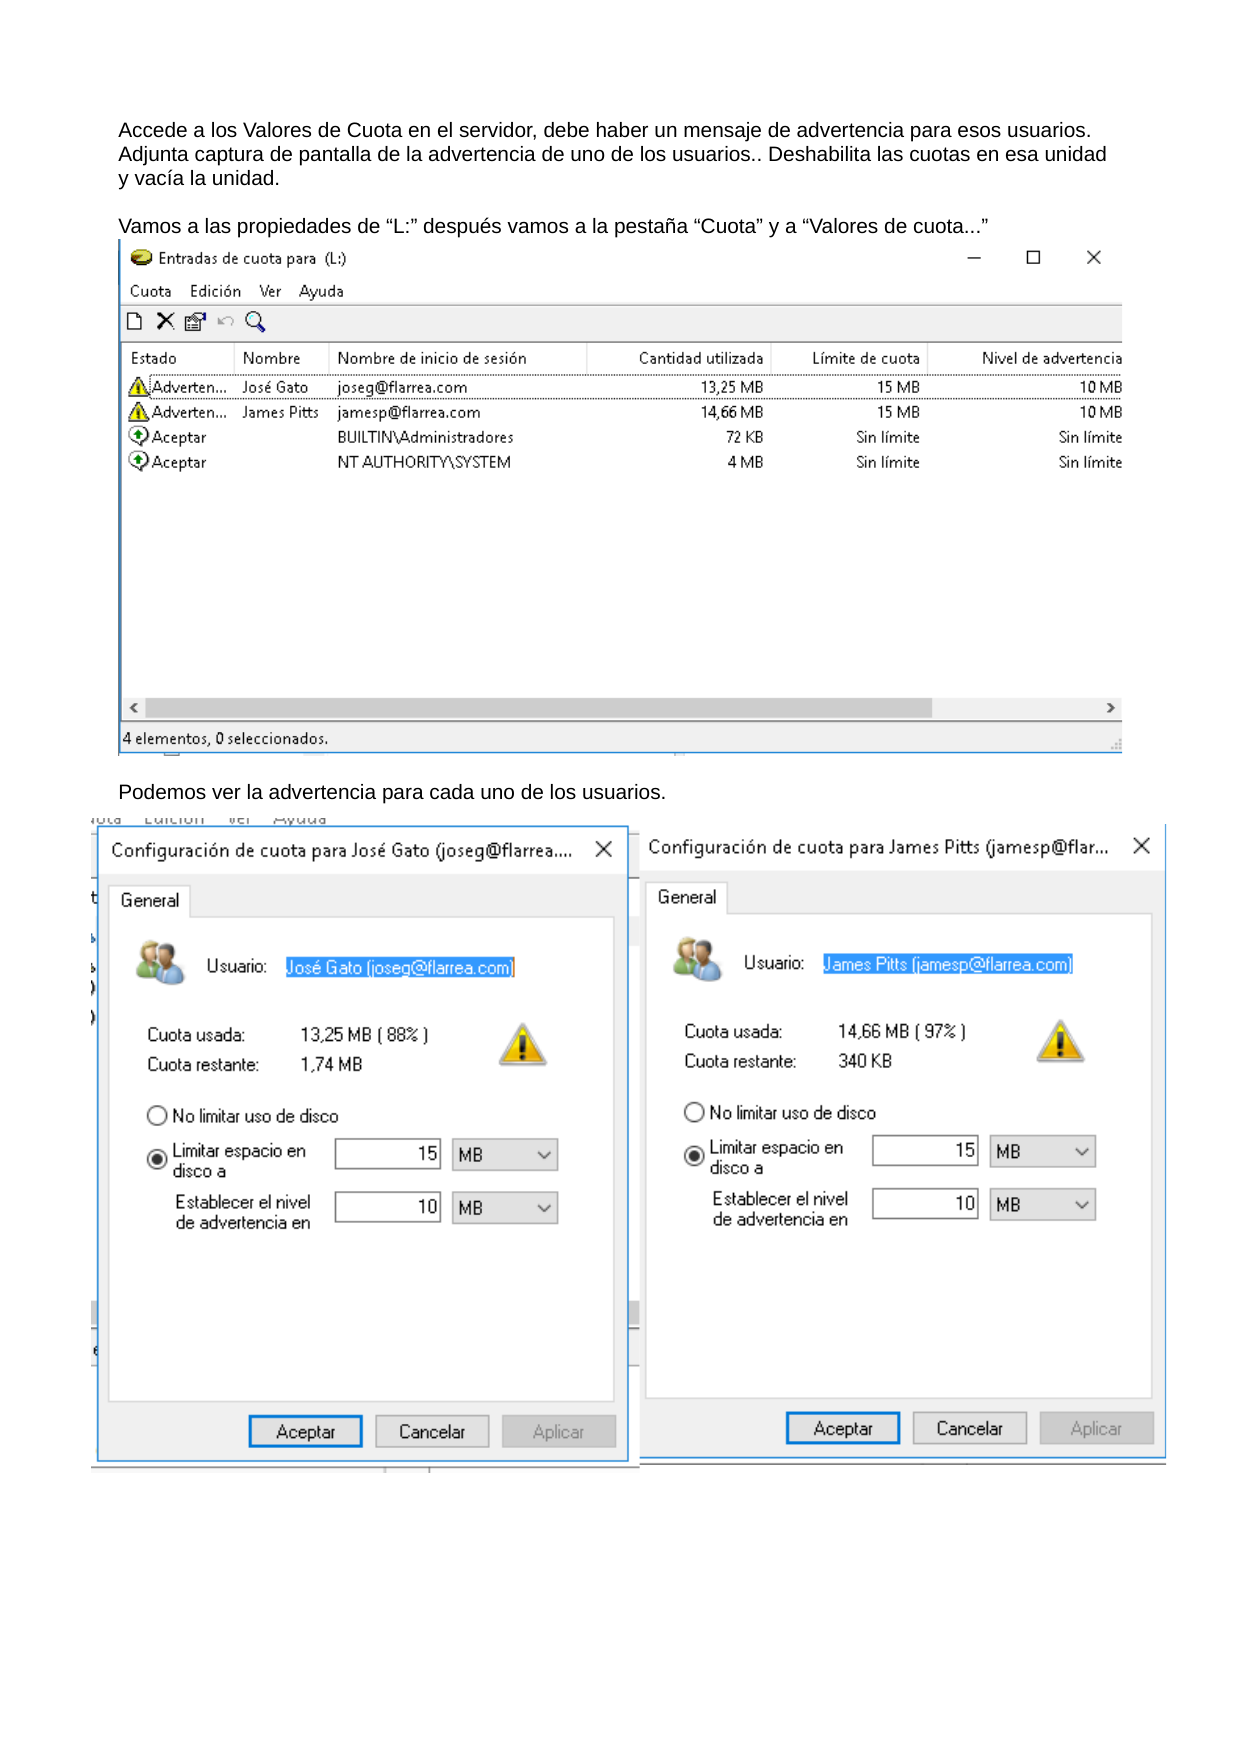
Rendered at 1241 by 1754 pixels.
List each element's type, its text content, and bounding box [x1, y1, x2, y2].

text Podemos ver la advertencia para cada uno de los usuarios. [118, 780, 1122, 804]
picture [91, 818, 1167, 1473]
text Vamos a las propiedades de “L:” después vamos a la pestaña “Cuota” y a “Valores de cuota...” [118, 214, 1122, 238]
text Accede a los Valores de Cuota en el servidor, debe haber un mensaje de advertencia para esos usuarios. Adjunta captura de pantalla de la advertencia de uno de los usuarios.. Deshabilita las cuotas en esa unidad y vacía la unidad. [118, 118, 1122, 190]
picture [118, 239, 1123, 756]
